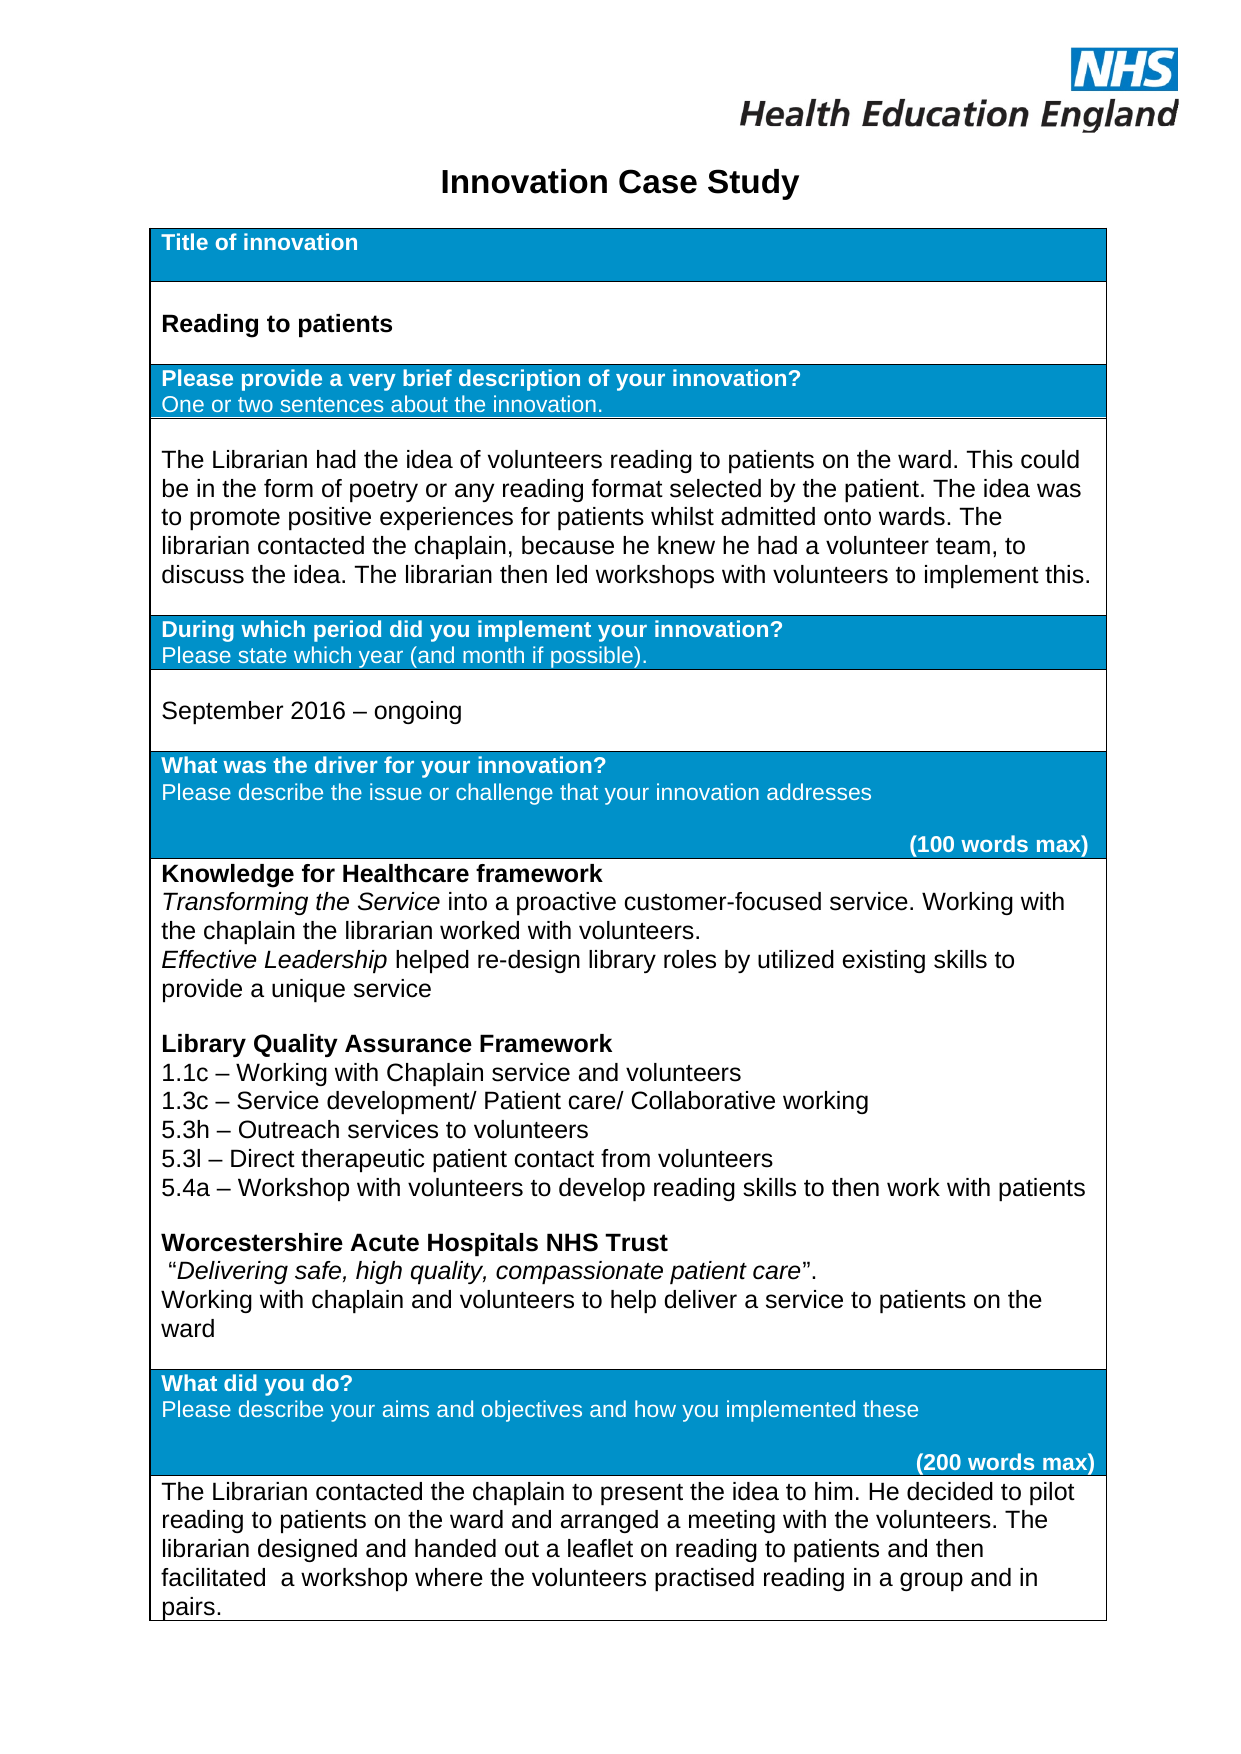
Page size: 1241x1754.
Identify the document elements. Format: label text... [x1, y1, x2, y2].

table_cell September 2016 – ongoing [151, 670, 1106, 751]
table_header Title of innovation [151, 229, 1106, 281]
table_cell Knowledge for Healthcare framework Transforming the Service into a proactive customer-focused service. Working with the chaplain the librarian worked with volunteers. Effective Leadership helped re-design library roles by utilized existing skills to provide a unique service Library Quality Assurance Framework 1.1c – Working with Chaplain service and volunteers 1.3c – Service development/ Patient care/ Collaborative working 5.3h – Outreach services to volunteers 5.3l – Direct therapeutic patient contact from volunteers 5.4a – Workshop with volunteers to develop reading skills to then work with patients Worcestershire Acute Hospitals NHS Trust “Delivering safe, high quality, compassionate patient care”. Working with chaplain and volunteers to help deliver a service to patients on the ward [151, 859, 1106, 1369]
table_cell During which period did you implement your innovation? Please state which year (and month if possible). [151, 616, 1106, 669]
text Innovation Case Study [150, 118, 1090, 201]
table_cell The Librarian contacted the chaplain to present the idea to him. He decided to pilot reading to patients on the ward and arranged a meeting with the volunteers. The librarian designed and handed out a leaflet on reading to patients and then facilitated a workshop where the volunteers practised reading in a group and in pairs. [151, 1476, 1106, 1620]
table_cell Please provide a very brief description of your innovation? One or two sentences about the innovation. [151, 365, 1106, 417]
table_cell Reading to patients [151, 282, 1106, 364]
table_cell The Librarian had the idea of volunteers reading to patients on the ward. This could be in the form of poetry or any reading format selected by the patient. The idea was to promote positive experiences for patients whilst admitted onto wards. The librarian contacted the chaplain, because he knew he had a volunteer team, to discuss the idea. The librarian then led workshops with volunteers to implement this. [151, 419, 1106, 615]
table_cell What was the driver for your innovation? Please describe the issue or challenge that your innovation addresses (100 words max) [151, 752, 1106, 858]
table_cell What did you do? Please describe your aims and objectives and how you implemented these (200 words max) [151, 1370, 1106, 1475]
